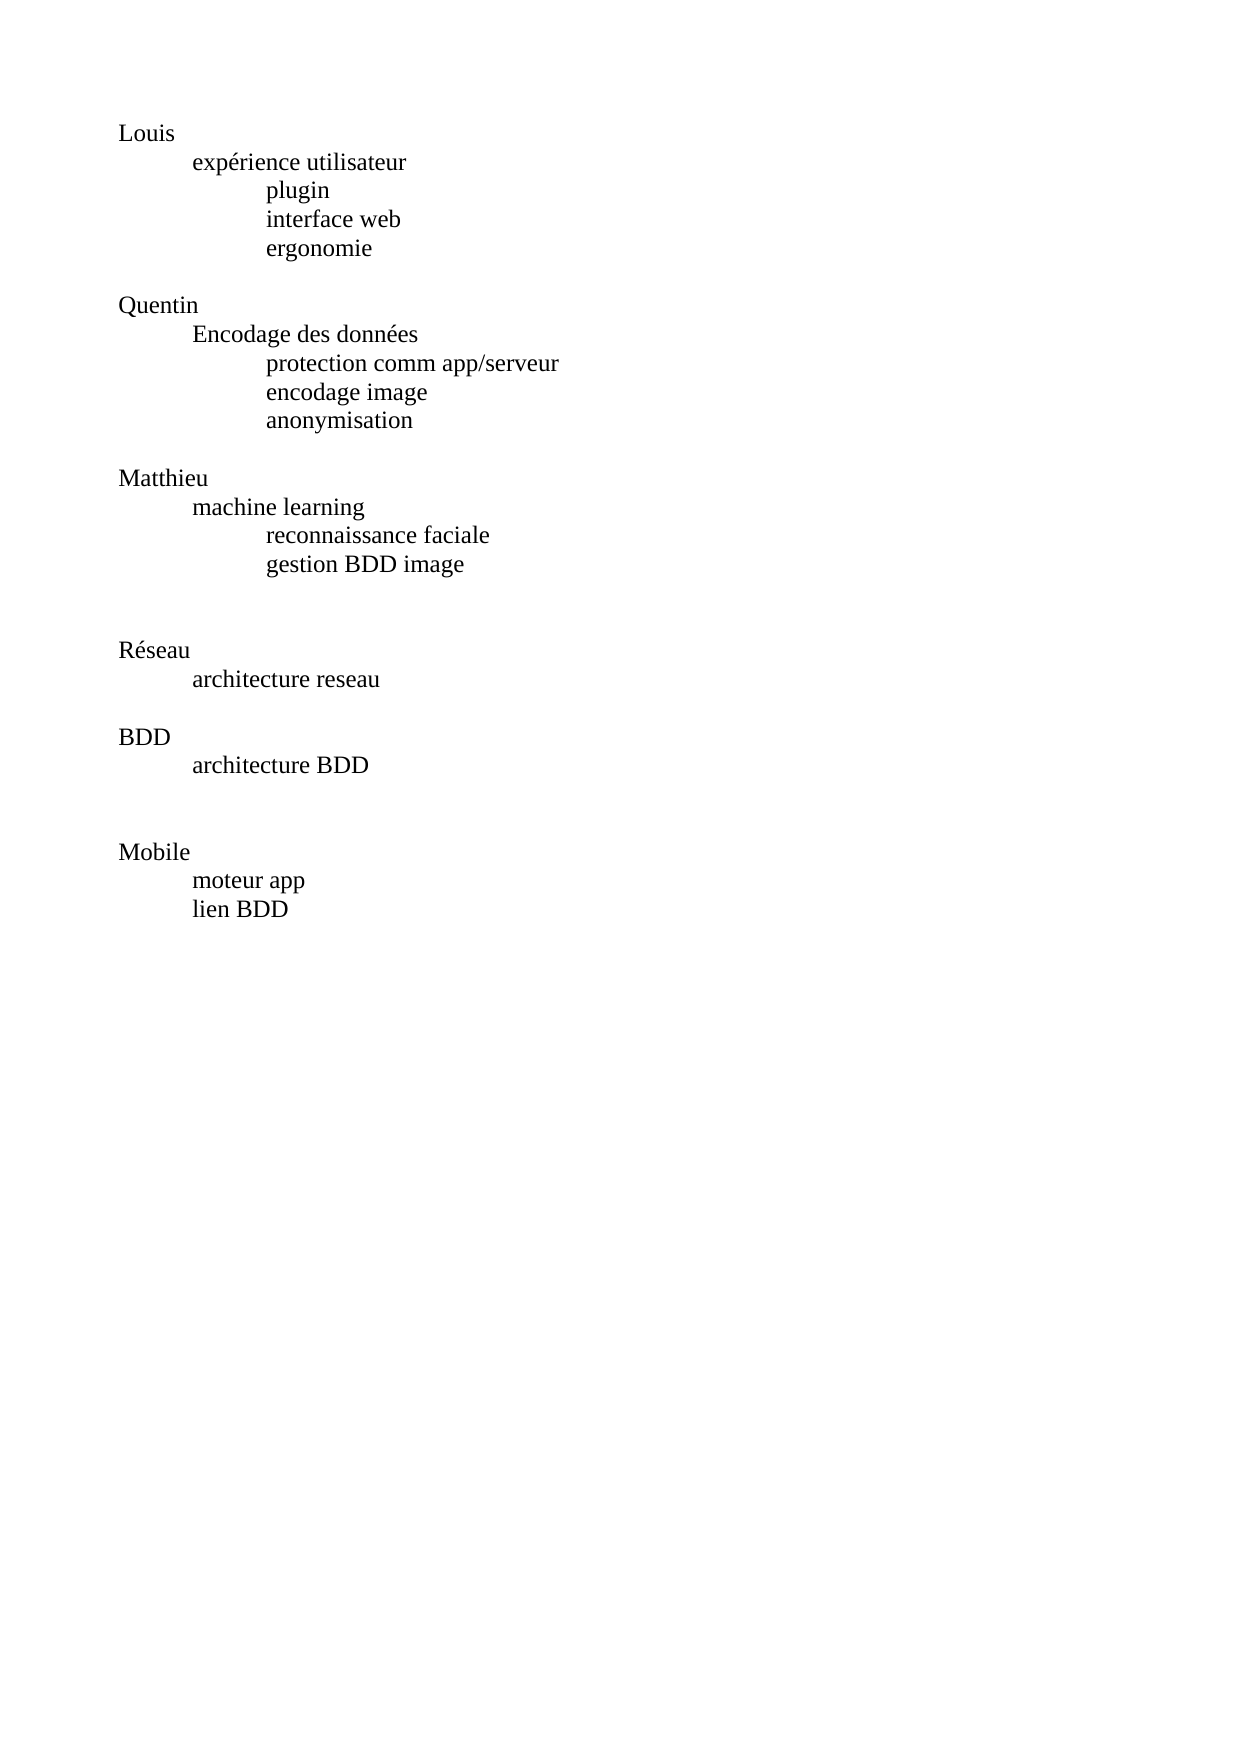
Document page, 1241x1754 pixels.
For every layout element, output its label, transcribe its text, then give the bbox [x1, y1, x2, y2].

text architecture reseau [118, 664, 1122, 693]
text gestion BDD image [118, 549, 1122, 578]
text reconnaissance faciale [118, 521, 1122, 549]
text Matthieu [118, 463, 1122, 492]
text ergonomie [118, 233, 1122, 262]
text Mobile [118, 837, 1122, 866]
text architecture BDD [118, 751, 1122, 779]
text encodage image [118, 377, 1122, 406]
text Encodage des données [118, 319, 1122, 348]
text Réseau [118, 636, 1122, 664]
text anonymisation [118, 406, 1122, 434]
text machine learning [118, 492, 1122, 521]
text moteur app [118, 866, 1122, 894]
text BDD [118, 722, 1122, 751]
text interface web [118, 204, 1122, 233]
text expérience utilisateur [118, 147, 1122, 176]
text protection comm app/serveur [118, 348, 1122, 377]
text plugin [118, 176, 1122, 204]
text lien BDD [118, 894, 1122, 923]
text Louis [118, 118, 1122, 147]
text Quentin [118, 291, 1122, 319]
